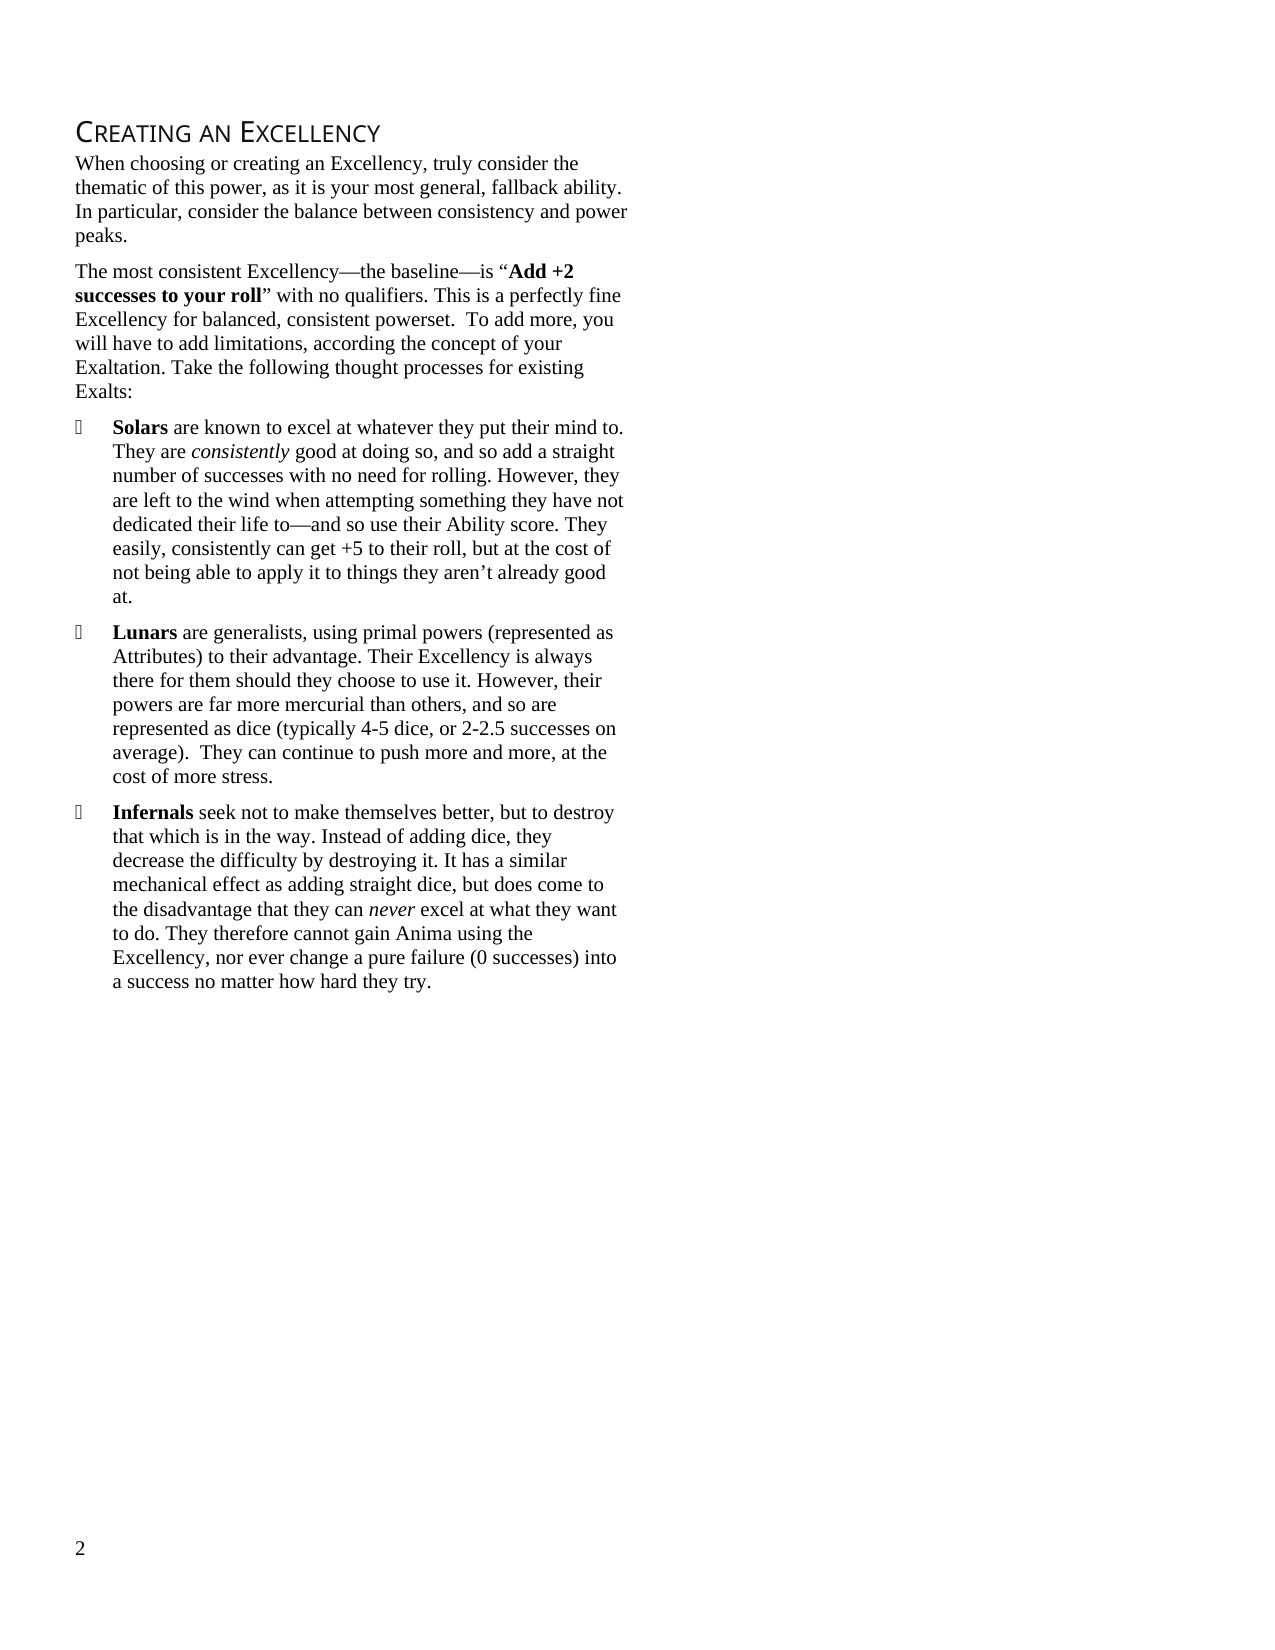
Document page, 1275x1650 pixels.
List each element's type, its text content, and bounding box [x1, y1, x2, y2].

list Infernals seek not to make themselves better, but to destroy that which is in the way. Instead of adding dice, they decrease the difficulty by destroying it. It has a similar mechanical effect as adding straight dice, but does come to the disadvantage that they can never excel at what they want to do. They therefore cannot gain Anima using the Excellency, nor ever change a pure failure (0 successes) into a success no matter how hard they try. [75, 800, 628, 993]
list Solars are known to excel at whatever they put their mind to. They are consistently good at doing so, and so add a straight number of successes with no need for rolling. However, they are left to the wind when attempting something they have not dedicated their life to—and so use their Ability score. They easily, consistently can get +5 to their roll, but at the cost of not being able to apply it to things they aren’t already good at. [75, 415, 628, 608]
list Lunars are generalists, using primal powers (represented as Attributes) to their advantage. Their Excellency is always there for them should they choose to use it. However, their powers are far more mercurial than others, and so are represented as dice (typically 4-5 dice, or 2-2.5 successes on average). They can continue to push more and more, at the cost of more stress. [75, 620, 628, 788]
text The most consistent Excellency—the baseline—is “Add +2 successes to your roll” with no qualifiers. This is a perfectly fine Excellency for balanced, consistent powerset. To add more, you will have to add limitations, according the concept of your Exaltation. Take the following thought processes for existing Exalts: [75, 259, 628, 403]
subtitle Creating an Excellency [75, 111, 628, 151]
text When choosing or creating an Excellency, truly consider the thematic of this power, as it is your most general, fallback ability. In particular, consider the balance between consistency and power peaks. [75, 151, 628, 247]
